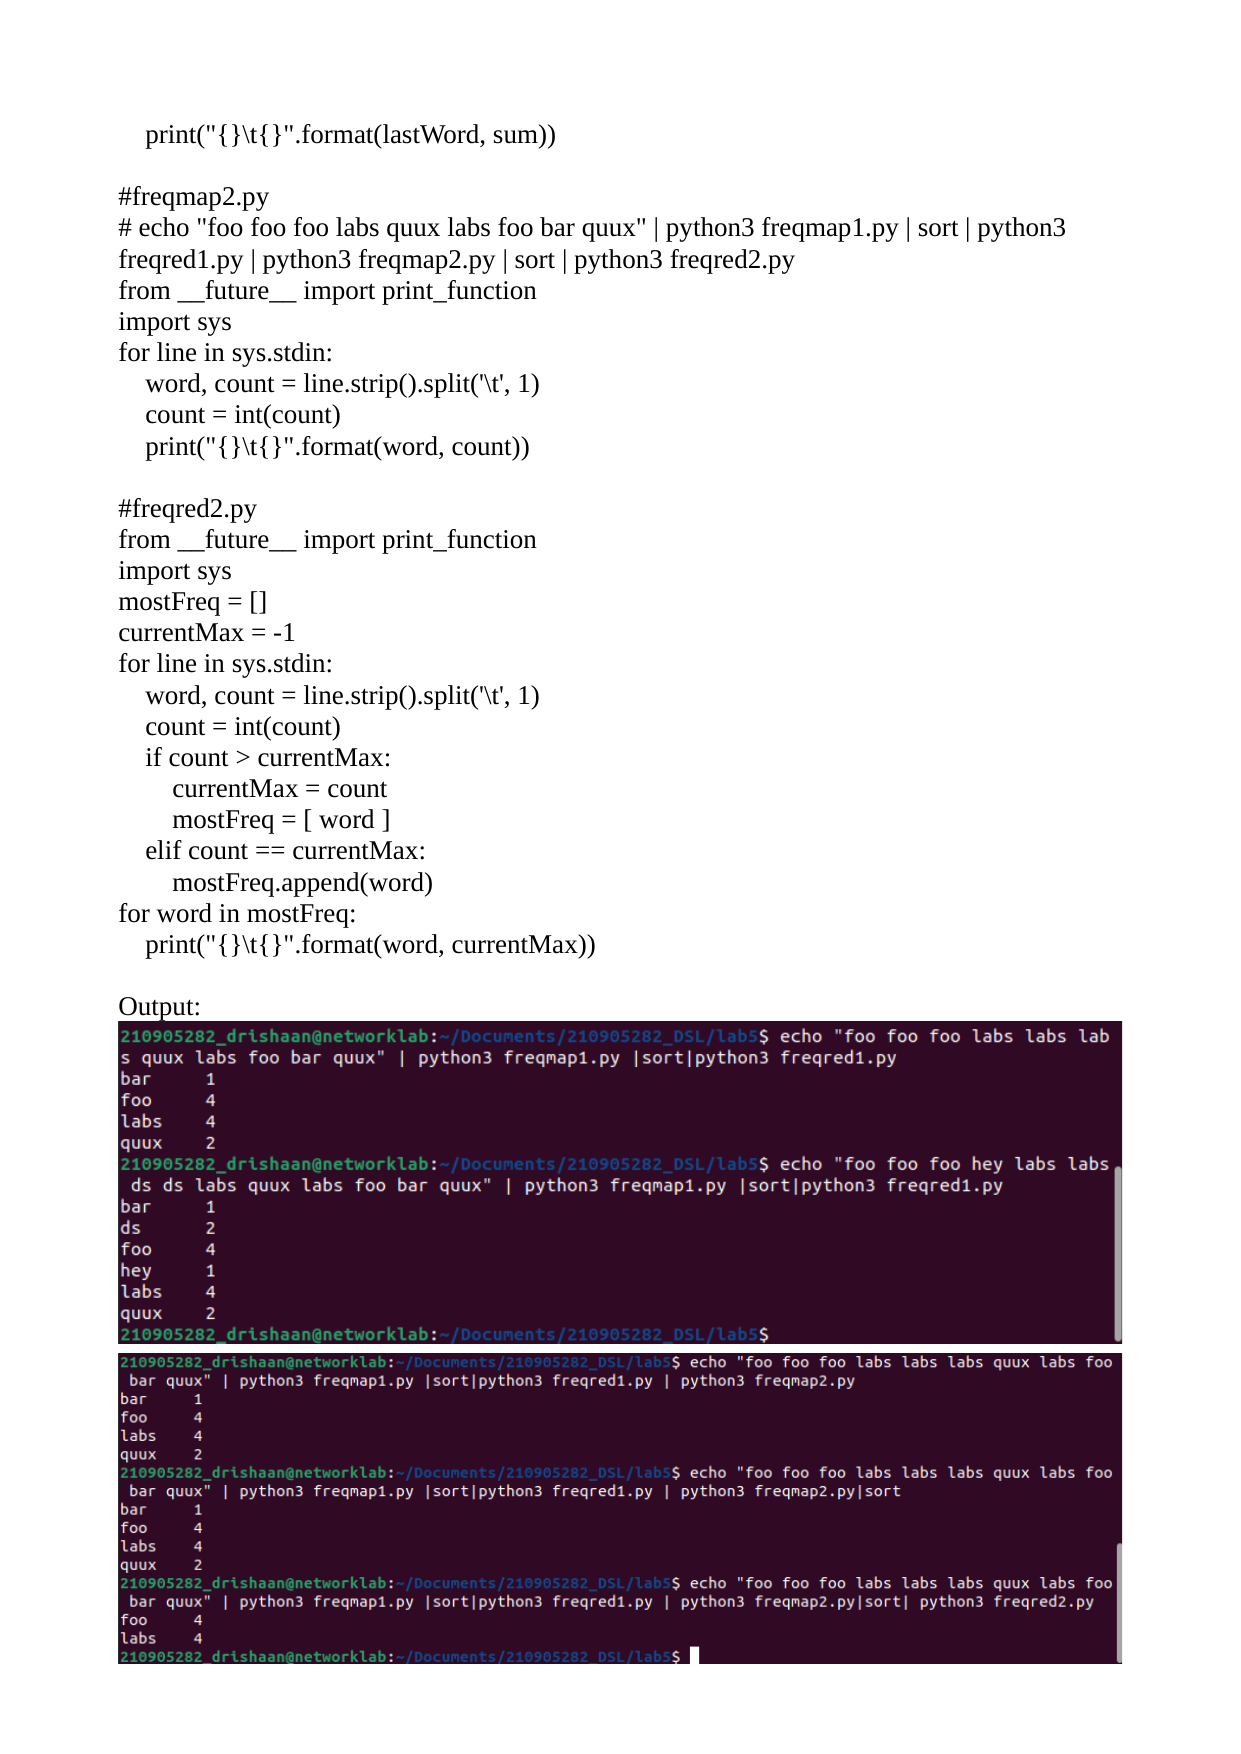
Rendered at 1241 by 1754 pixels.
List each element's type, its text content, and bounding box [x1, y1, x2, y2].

text word, count = line.strip().split('\t', 1) [118, 367, 1122, 398]
text count = int(count) [118, 710, 1122, 741]
text print("{}\t{}".format(word, currentMax)) [118, 928, 1122, 959]
text #freqmap2.py [118, 180, 1122, 212]
text from __future__ import print_function [118, 523, 1122, 554]
text import sys [118, 554, 1122, 585]
text print("{}\t{}".format(lastWord, sum)) [118, 118, 1122, 149]
text Output: [118, 990, 1122, 1021]
text if count > currentMax: [118, 741, 1122, 772]
text import sys [118, 305, 1122, 336]
text #freqred2.py [118, 492, 1122, 523]
text mostFreq = [] [118, 585, 1122, 616]
text word, count = line.strip().split('\t', 1) [118, 679, 1122, 710]
text elif count == currentMax: [118, 834, 1122, 866]
text print("{}\t{}".format(word, count)) [118, 429, 1122, 461]
text mostFreq = [ word ] [118, 803, 1122, 834]
text mostFreq.append(word) [118, 866, 1122, 897]
text currentMax = count [118, 772, 1122, 803]
text for line in sys.stdin: [118, 648, 1122, 679]
text # echo "foo foo foo labs quux labs foo bar quux" | python3 freqmap1.py | sort | python3 freqred1.py | python3 freqmap2.py | sort | python3 freqred2.py [118, 212, 1122, 274]
text count = int(count) [118, 398, 1122, 429]
text for line in sys.stdin: [118, 336, 1122, 367]
picture [118, 1353, 1123, 1664]
text currentMax = -1 [118, 616, 1122, 648]
text for word in mostFreq: [118, 897, 1122, 928]
picture [118, 1021, 1123, 1344]
text from __future__ import print_function [118, 274, 1122, 305]
